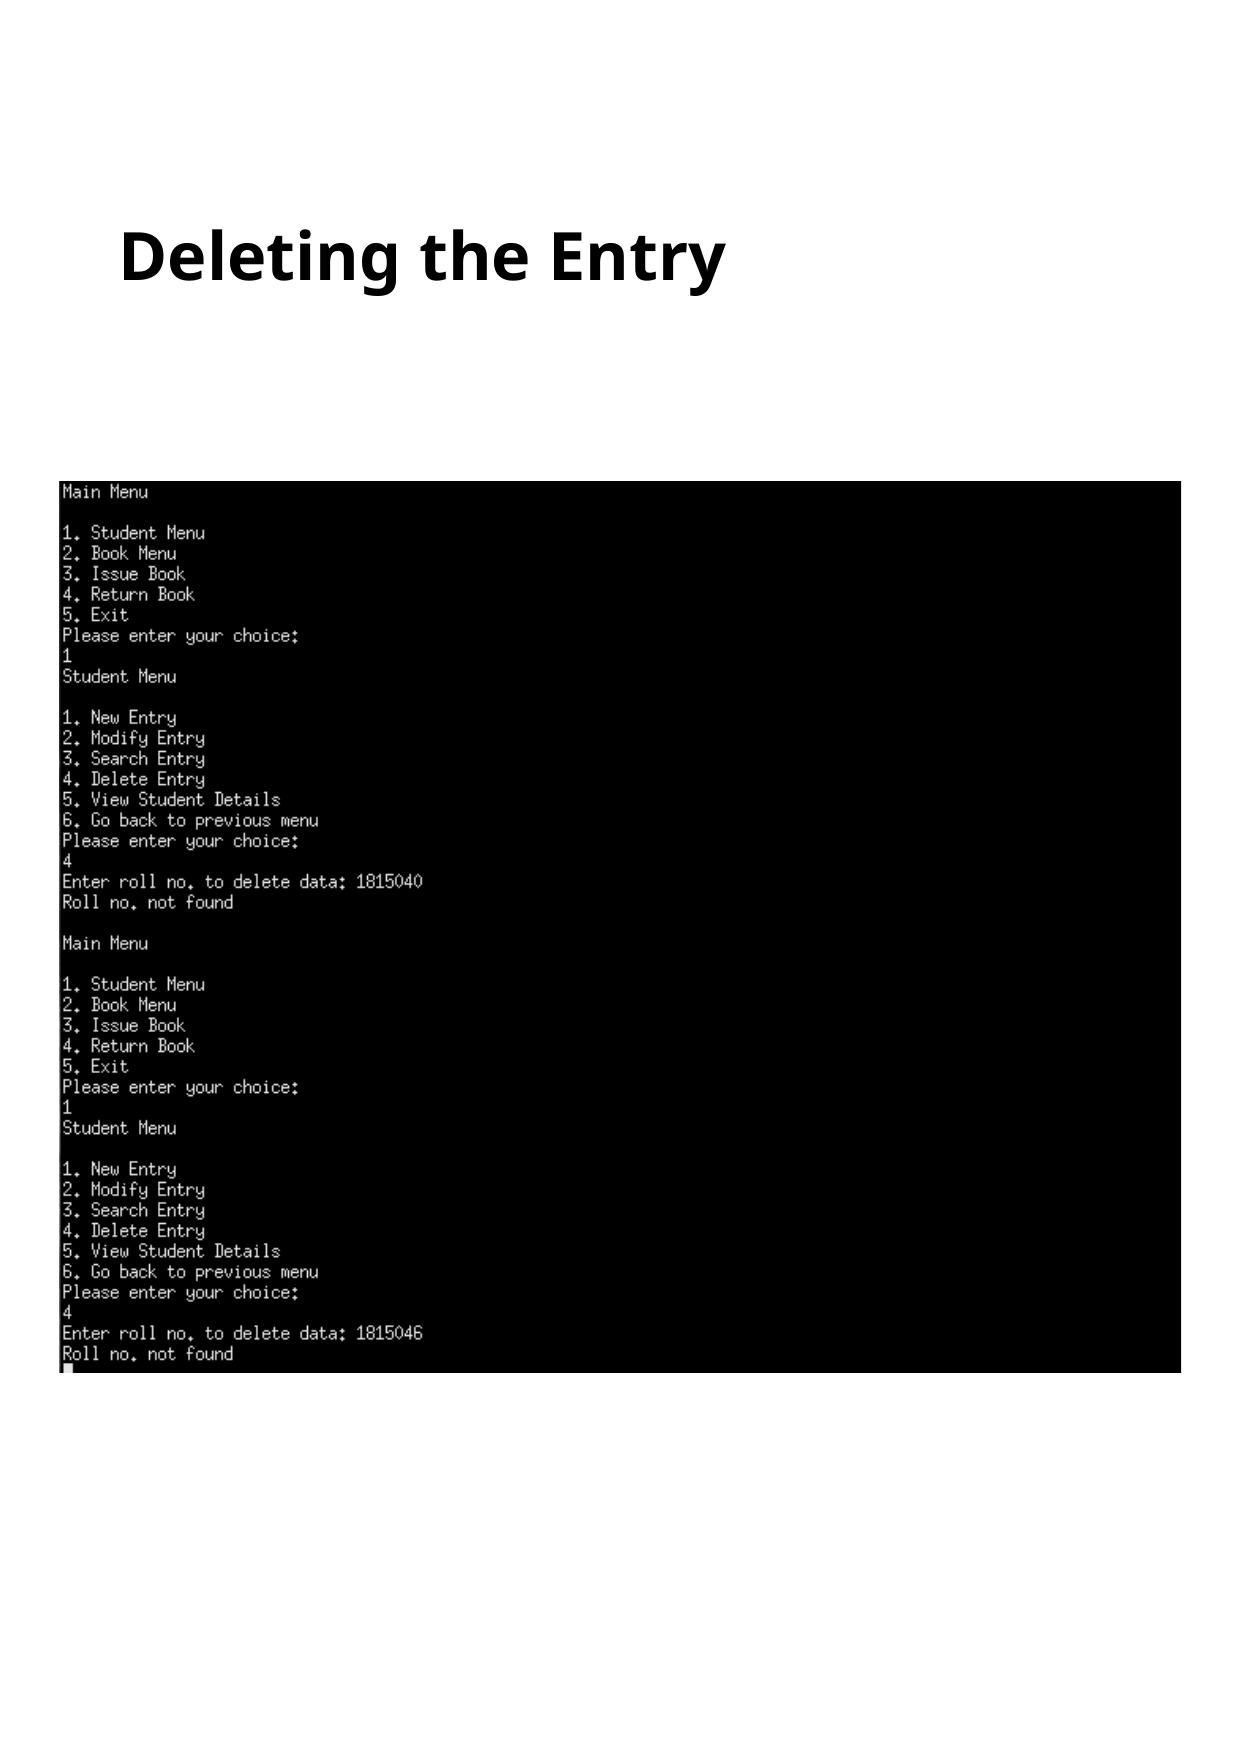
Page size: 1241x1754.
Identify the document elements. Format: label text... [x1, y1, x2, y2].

picture [59, 481, 1182, 1373]
text Deleting the Entry [118, 209, 1122, 300]
